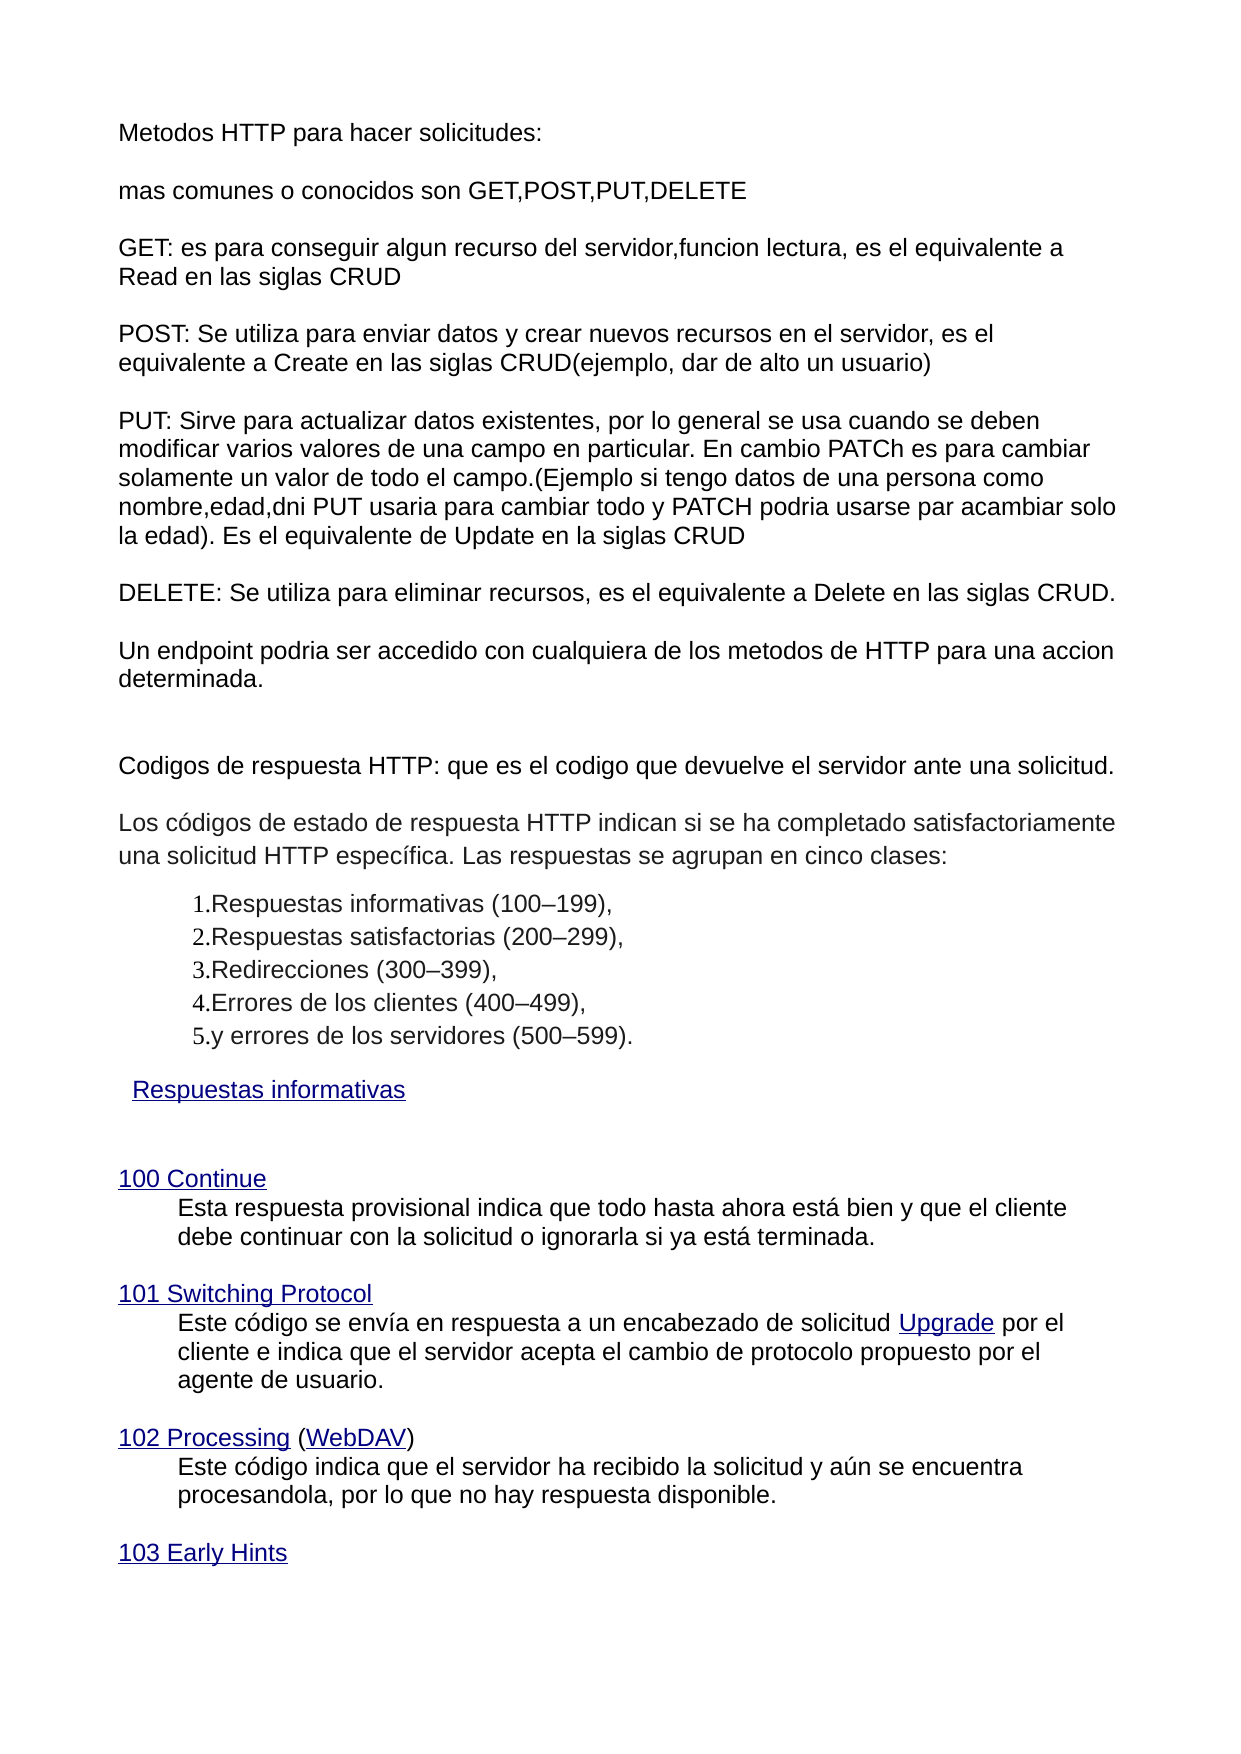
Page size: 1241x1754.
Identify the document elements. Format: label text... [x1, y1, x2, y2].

list Respuestas informativas (100–199), [118, 889, 1122, 918]
list Este código indica que el servidor ha recibido la solicitud y aún se encuentra procesandola, por lo que no hay respuesta disponible. [177, 1452, 1122, 1509]
subtitle Respuestas informativas [118, 1075, 1122, 1104]
subtitle 101 Switching Protocol [118, 1279, 1122, 1308]
text Un endpoint podria ser accedido con cualquiera de los metodos de HTTP para una accion determinada. [118, 636, 1122, 693]
text PUT: Sirve para actualizar datos existentes, por lo general se usa cuando se deben modificar varios valores de una campo en particular. En cambio PATCh es para cambiar solamente un valor de todo el campo.(Ejemplo si tengo datos de una persona como nombre,edad,dni PUT usaria para cambiar todo y PATCH podria usarse par acambiar solo la edad). Es el equivalente de Update en la siglas CRUD [118, 406, 1122, 549]
text Codigos de respuesta HTTP: que es el codigo que devuelve el servidor ante una solicitud. [118, 751, 1122, 779]
list Respuestas satisfactorias (200–299), [118, 922, 1122, 951]
text POST: Se utiliza para enviar datos y crear nuevos recursos en el servidor, es el equivalente a Create en las siglas CRUD(ejemplo, dar de alto un usuario) [118, 319, 1122, 377]
subtitle 100 Continue [118, 1164, 1122, 1193]
text Los códigos de estado de respuesta HTTP indican si se ha completado satisfactoriamente una solicitud HTTP específica. Las respuestas se agrupan en cinco clases: [118, 808, 1122, 870]
subtitle 102 Processing (WebDAV) [118, 1423, 1122, 1452]
list y errores de los servidores (500–599). [118, 1021, 1122, 1050]
list Errores de los clientes (400–499), [118, 988, 1122, 1017]
text DELETE: Se utiliza para eliminar recursos, es el equivalente a Delete en las siglas CRUD. [118, 578, 1122, 607]
text Metodos HTTP para hacer solicitudes: [118, 118, 1122, 147]
list Este código se envía en respuesta a un encabezado de solicitud Upgrade por el cliente e indica que el servidor acepta el cambio de protocolo propuesto por el agente de usuario. [177, 1308, 1122, 1394]
text mas comunes o conocidos son GET,POST,PUT,DELETE [118, 176, 1122, 204]
subtitle 103 Early Hints [118, 1538, 1122, 1567]
text GET: es para conseguir algun recurso del servidor,funcion lectura, es el equivalente a Read en las siglas CRUD [118, 233, 1122, 291]
list Esta respuesta provisional indica que todo hasta ahora está bien y que el cliente debe continuar con la solicitud o ignorarla si ya está terminada. [177, 1193, 1122, 1250]
list Redirecciones (300–399), [118, 955, 1122, 984]
